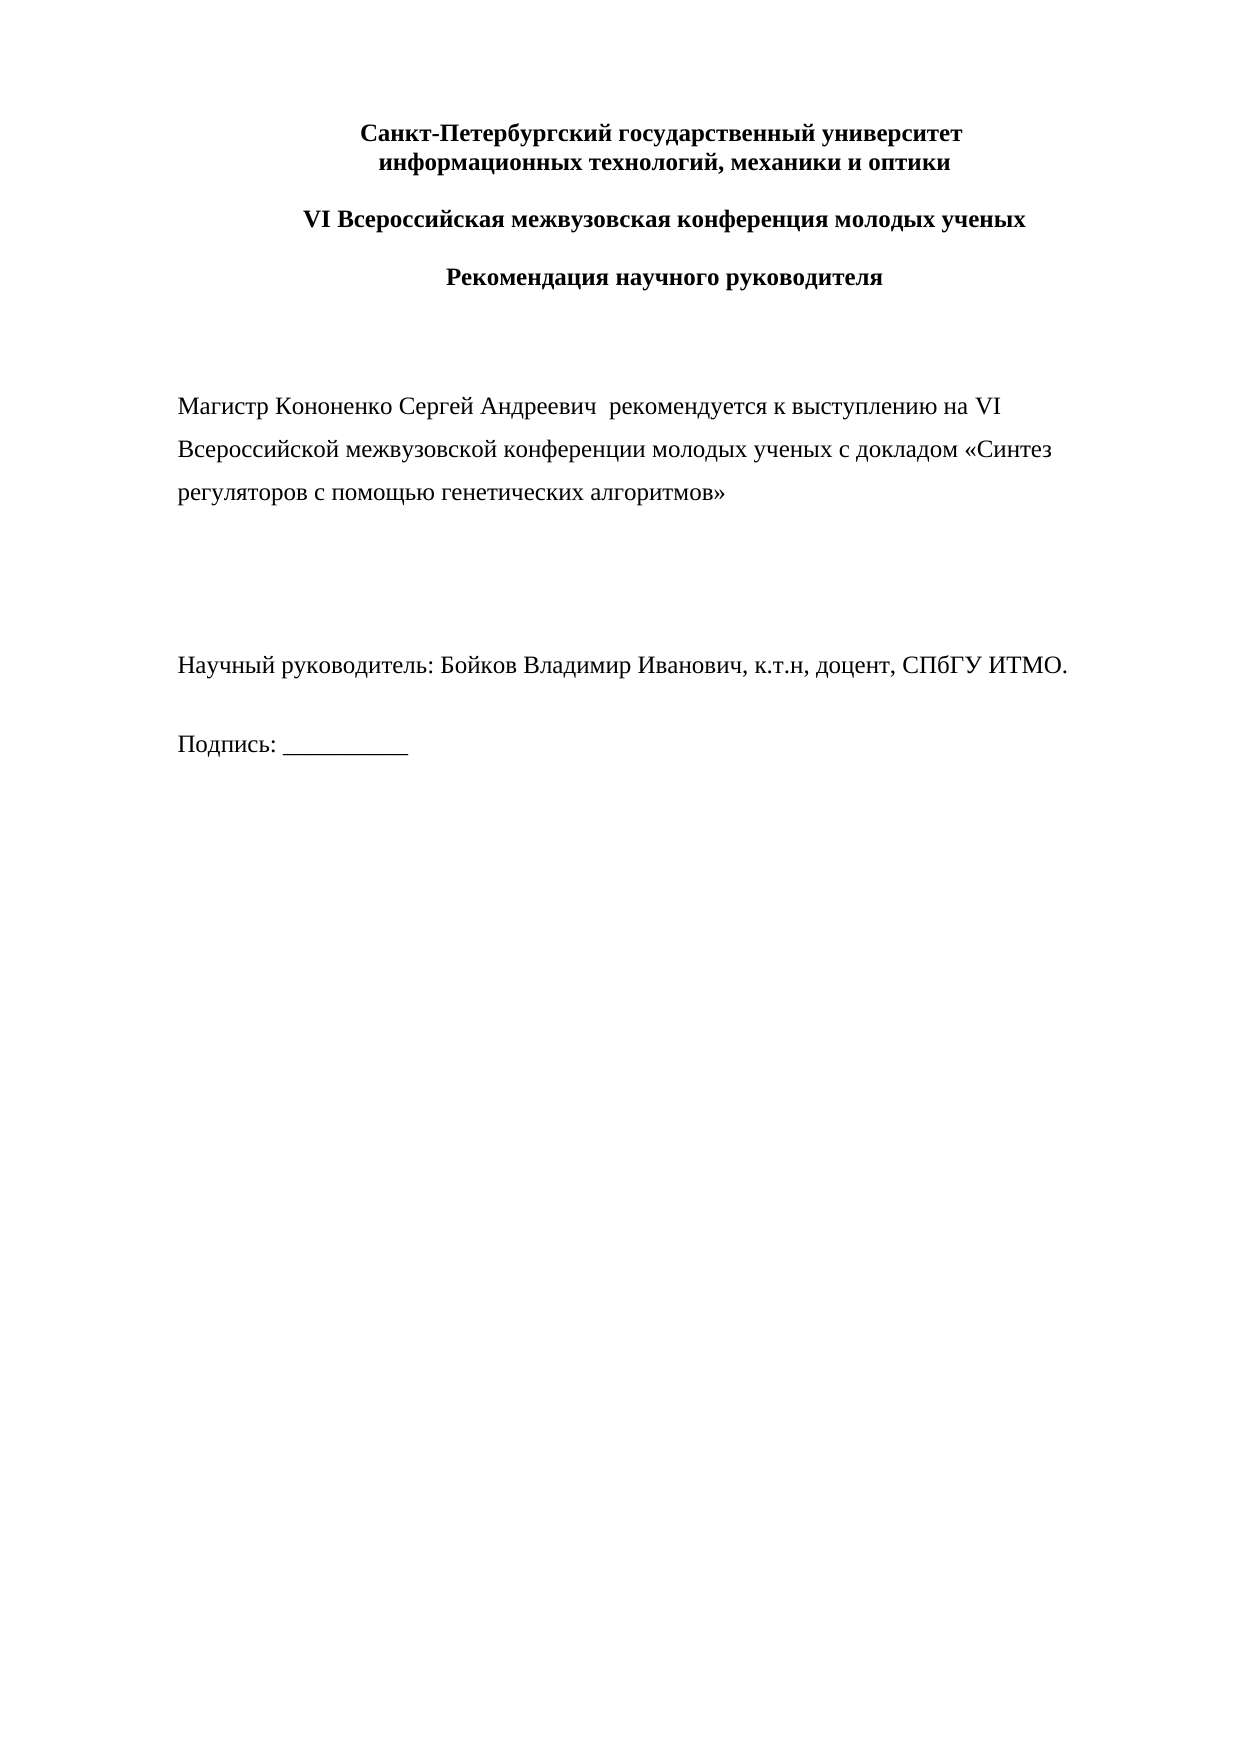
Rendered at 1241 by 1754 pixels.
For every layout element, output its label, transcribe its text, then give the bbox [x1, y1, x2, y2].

text Научный руководитель: Бойков Владимир Иванович, к.т.н, доцент, СПбГУ ИТМО. [177, 650, 1152, 679]
text Рекомендация научного руководителя [177, 262, 1152, 291]
text Магистр Кононенко Сергей Андреевич рекомендуется к выступлению на VI Всероссийской межвузовской конференции молодых ученых с докладом «Синтез регуляторов с помощью генетических алгоритмов» [177, 391, 1152, 506]
text VI Всероссийская межвузовская конференция молодых ученых [177, 204, 1152, 233]
text информационных технологий, механики и оптики [177, 147, 1152, 176]
text Подпись: __________ [177, 729, 1152, 758]
text Санкт-Петербургский государственный университет [177, 118, 1152, 147]
